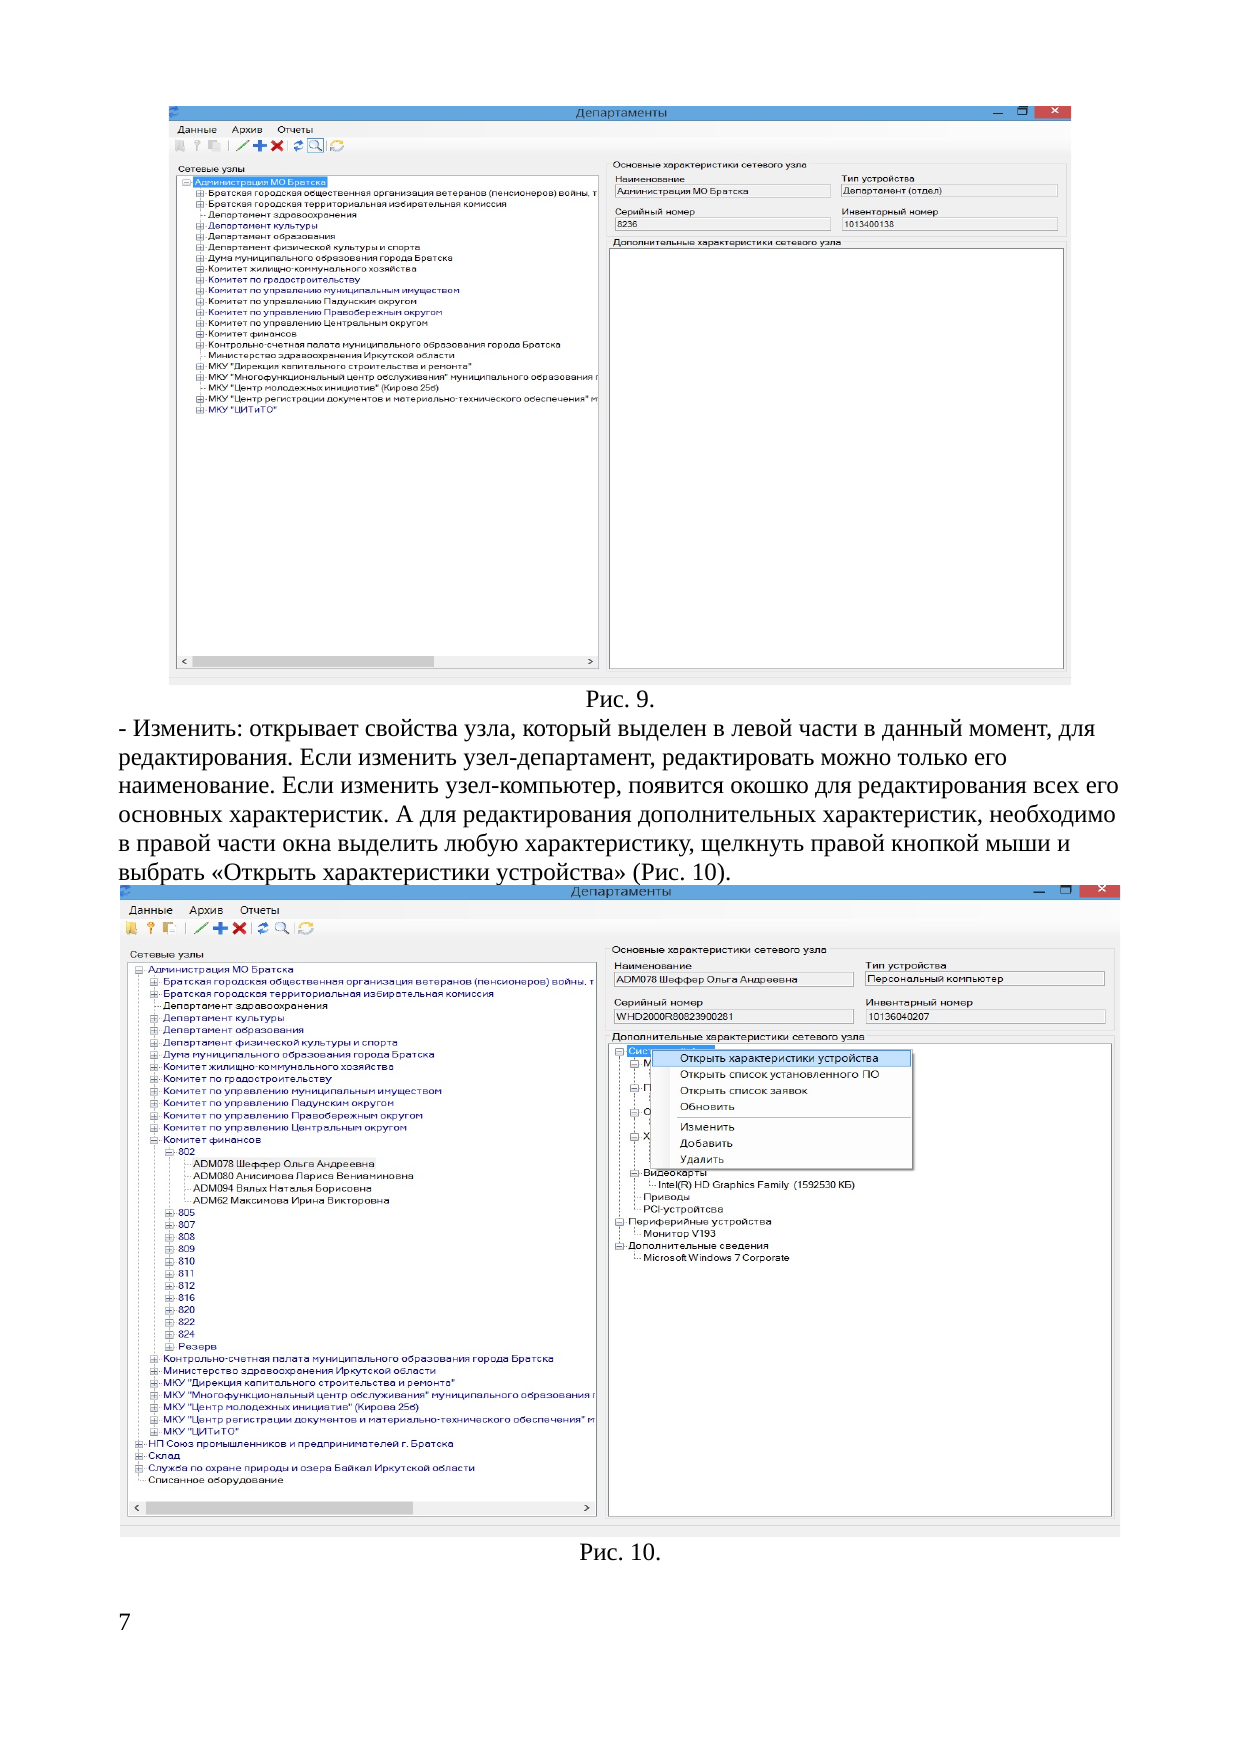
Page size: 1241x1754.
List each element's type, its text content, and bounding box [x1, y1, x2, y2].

text Рис. 10. [118, 886, 1122, 1566]
text Рис. 9. [118, 106, 1122, 713]
picture [168, 106, 1072, 685]
picture [120, 885, 1121, 1537]
text - Изменить: открывает свойства узла, который выделен в левой части в данный момент, для редактирования. Если изменить узел-департамент, редактировать можно только его наименование. Если изменить узел-компьютер, появится окошко для редактирования всех его основных характеристик. А для редактирования дополнительных характеристик, необходимо в правой части окна выделить любую характеристику, щелкнуть правой кнопкой мыши и выбрать «Открыть характеристики устройства» (Рис. 10). [118, 713, 1122, 886]
